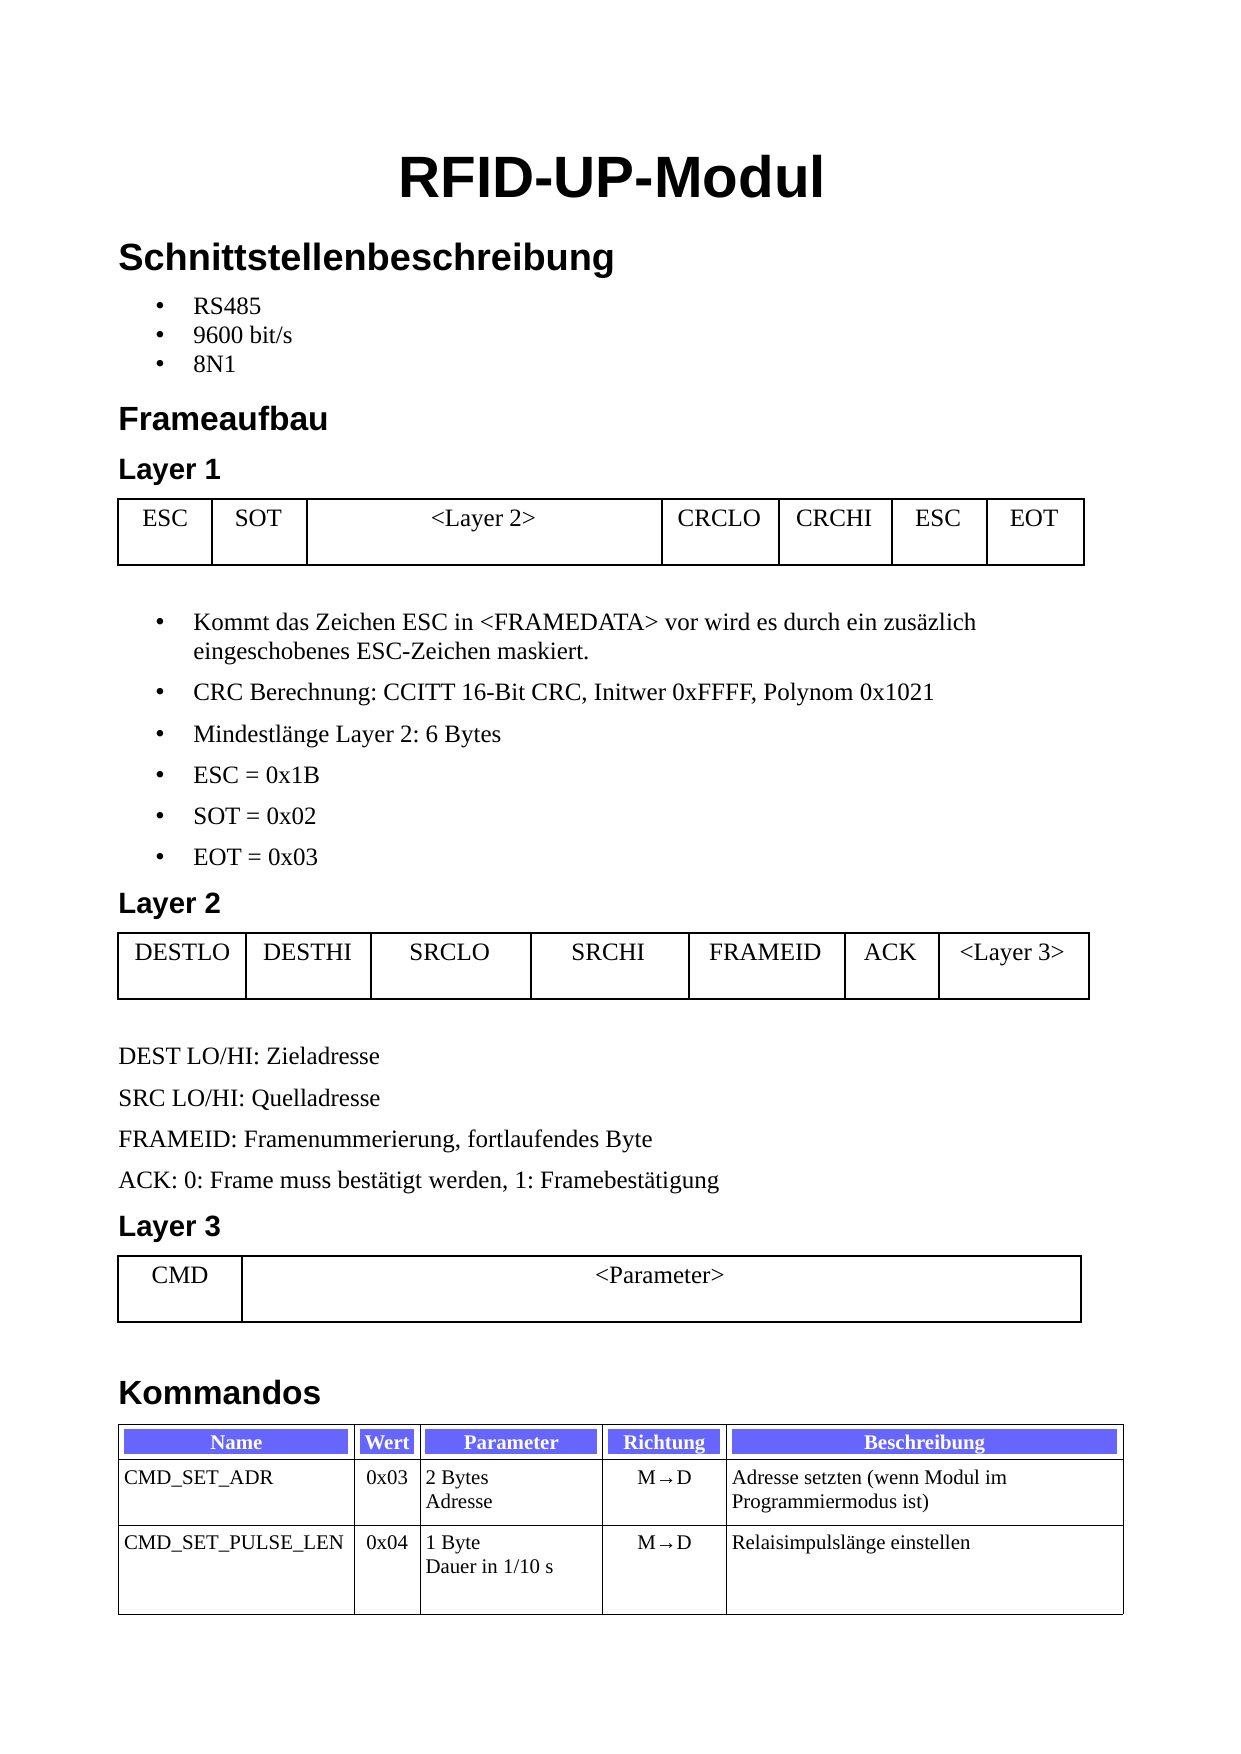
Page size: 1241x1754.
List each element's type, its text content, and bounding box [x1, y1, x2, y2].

text DEST LO/HI: Zieladresse [118, 1041, 1122, 1070]
text FRAMEID: Framenummerierung, fortlaufendes Byte [118, 1124, 1122, 1153]
list EOT = 0x03 [156, 842, 1122, 871]
table_header ACK [846, 934, 938, 998]
list Mindestlänge Layer 2: 6 Bytes [156, 719, 1122, 747]
table_cell M→D [603, 1460, 726, 1524]
table_header Parameter [421, 1425, 602, 1459]
text ACK: 0: Frame muss bestätigt werden, 1: Framebestätigung [118, 1165, 1122, 1194]
list 9600 bit/s [156, 320, 1122, 349]
table_header EOT [988, 500, 1083, 564]
table_header Wert [355, 1425, 420, 1459]
table_header DESTLO [119, 934, 245, 998]
table_cell CMD_SET_PULSE_LEN [119, 1526, 354, 1614]
list CRC Berechnung: CCITT 16-Bit CRC, Initwer 0xFFFF, Polynom 0x1021 [156, 677, 1122, 706]
table_header CRCLO [663, 500, 778, 564]
table_header CMD [119, 1257, 241, 1321]
table_header Richtung [603, 1425, 726, 1459]
title RFID-UP-Modul [118, 143, 1122, 210]
table_header SOT [213, 500, 306, 564]
table_cell 1 Byte Dauer in 1/10 s [421, 1526, 602, 1614]
text SRC LO/HI: Quelladresse [118, 1083, 1122, 1111]
table_header Beschreibung [727, 1425, 1123, 1459]
table_cell 0x04 [355, 1526, 420, 1614]
table_header CRCHI [780, 500, 891, 564]
table_header DESTHI [247, 934, 370, 998]
table_cell M→D [603, 1526, 726, 1614]
table_cell CMD_SET_ADR [119, 1460, 354, 1524]
table_header ESC [893, 500, 986, 564]
table_cell Adresse setzten (wenn Modul im Programmiermodus ist) [727, 1460, 1123, 1524]
subtitle Kommandos [118, 1373, 1122, 1411]
table_cell 0x03 [355, 1460, 420, 1524]
table_header FRAMEID [690, 934, 844, 998]
list ESC = 0x1B [156, 760, 1122, 789]
table_header Name [119, 1425, 354, 1459]
table_header <Layer 3> [940, 934, 1088, 998]
table_header <Parameter> [243, 1257, 1080, 1321]
list Kommt das Zeichen ESC in <FRAMEDATA> vor wird es durch ein zusäzlich eingeschobenes ESC-Zeichen maskiert. [156, 607, 1122, 665]
table_header ESC [119, 500, 211, 564]
list RS485 [156, 291, 1122, 320]
table_header <Layer 2> [308, 500, 661, 564]
list SOT = 0x02 [156, 801, 1122, 830]
table_cell Relaisimpulslänge einstellen [727, 1526, 1123, 1614]
subtitle Layer 3 [118, 1208, 1122, 1242]
table_cell 2 Bytes Adresse [421, 1460, 602, 1524]
subtitle Schnittstellenbeschreibung [118, 235, 1122, 279]
table_header SRCHI [532, 934, 688, 998]
table_header SRCLO [372, 934, 530, 998]
subtitle Layer 1 [118, 452, 1122, 485]
subtitle Frameaufbau [118, 398, 1122, 437]
list 8N1 [156, 349, 1122, 378]
subtitle Layer 2 [118, 886, 1122, 919]
